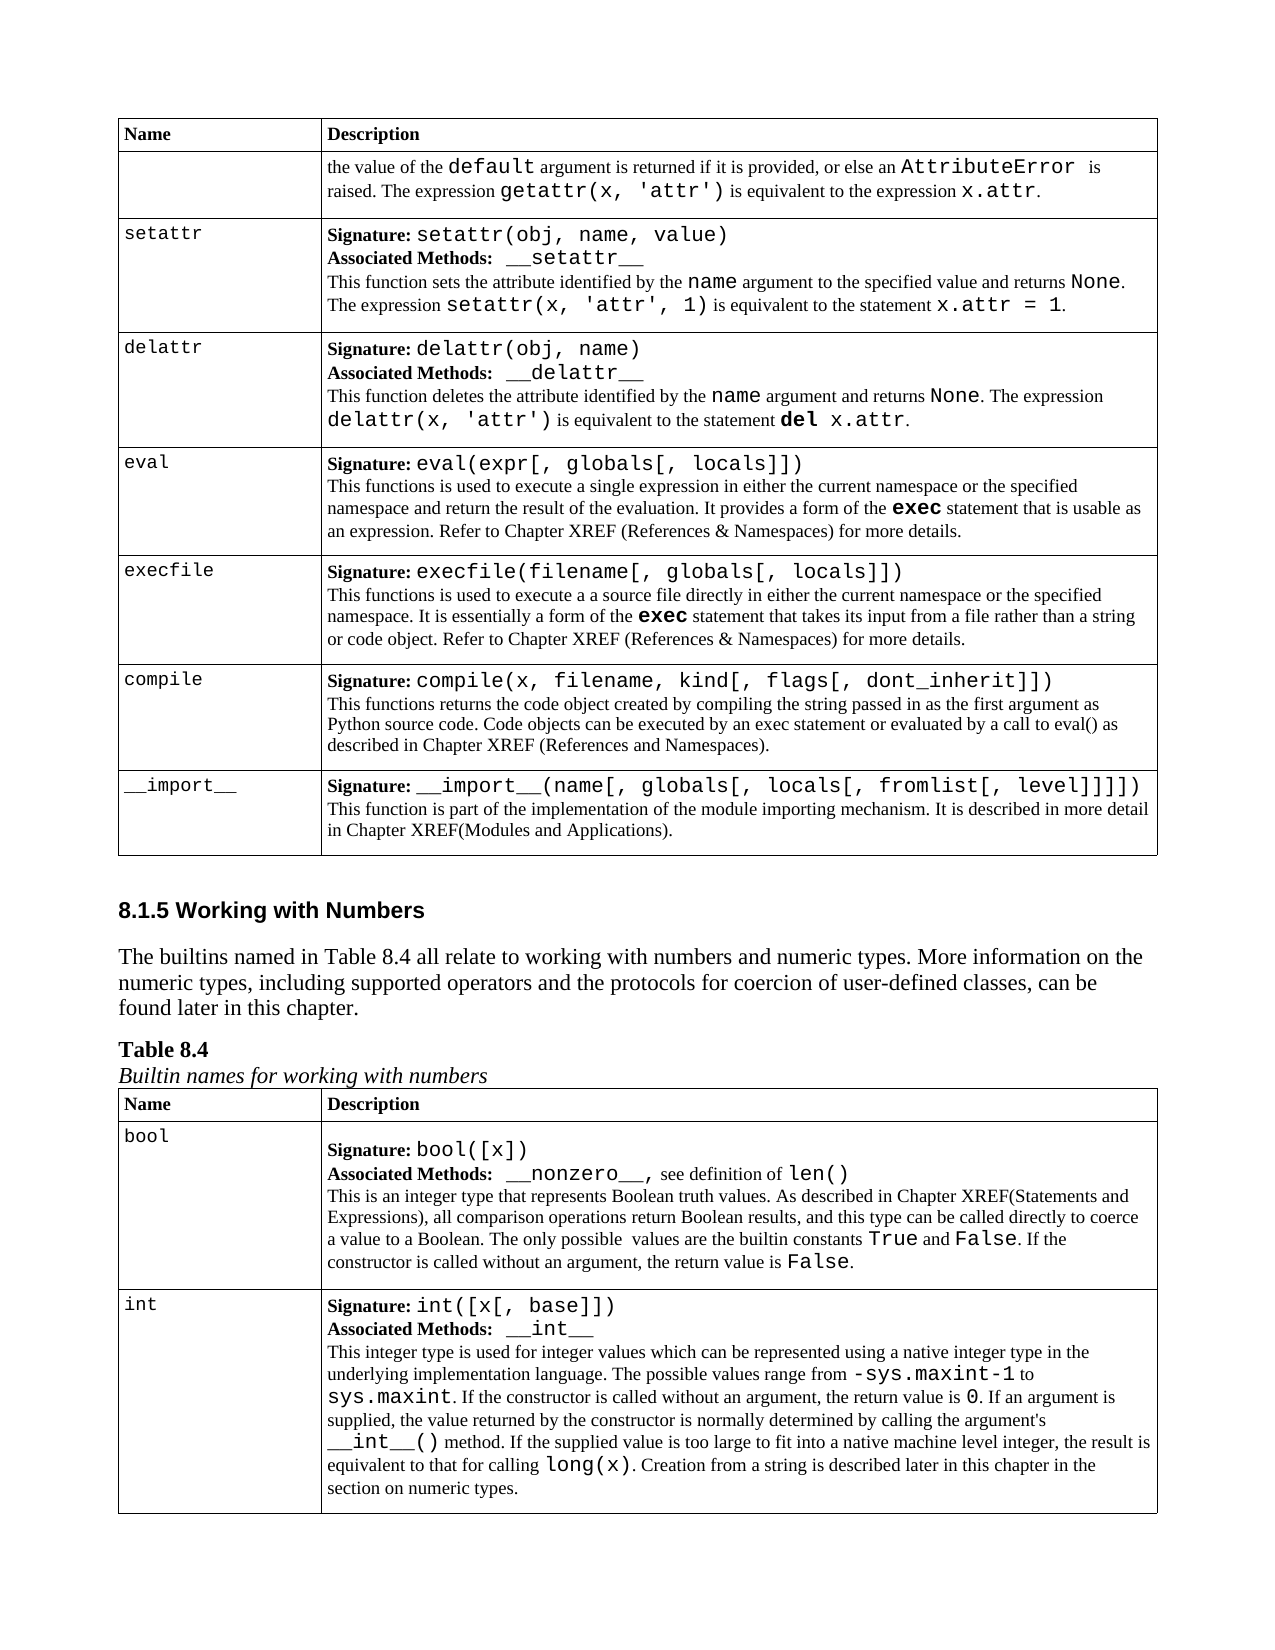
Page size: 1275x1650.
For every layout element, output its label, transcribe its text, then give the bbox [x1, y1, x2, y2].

table_cell __import__ [119, 771, 321, 855]
table_cell [119, 152, 321, 218]
table_cell Signature: __import__(name[, globals[, locals[, fromlist[, level]]]]) This function is part of the implementation of the module importing mechanism. It is described in more detail in Chapter XREF(Modules and Applications). [322, 771, 1157, 855]
table_header Name [119, 119, 321, 151]
text The builtins named in Table 8.4 all relate to working with numbers and numeric types. More information on the numeric types, including supported operators and the protocols for coercion of user-defined classes, can be found later in this chapter. [118, 944, 1157, 1021]
table_cell Signature: setattr(obj, name, value) Associated Methods: __setattr__ This function sets the attribute identified by the name argument to the specified value and returns None. The expression setattr(x, 'attr', 1) is equivalent to the statement x.attr = 1. [322, 219, 1157, 332]
table_cell execfile [119, 556, 321, 664]
table_cell setattr [119, 219, 321, 332]
subtitle 8.1.5 Working with Numbers [118, 892, 1157, 923]
table_cell Signature: execfile(filename[, globals[, locals]]) This functions is used to execute a a source file directly in either the current namespace or the specified namespace. It is essentially a form of the exec statement that takes its input from a file rather than a string or code object. Refer to Chapter XREF (References & Namespaces) for more details. [322, 556, 1157, 664]
table_header Description [322, 1089, 1157, 1121]
table_cell Signature: eval(expr[, globals[, locals]]) This functions is used to execute a single expression in either the current namespace or the specified namespace and return the result of the evaluation. It provides a form of the exec statement that is usable as an expression. Refer to Chapter XREF (References & Namespaces) for more details. [322, 448, 1157, 555]
table_cell Signature: int([x[, base]]) Associated Methods: __int__ This integer type is used for integer values which can be represented using a native integer type in the underlying implementation language. The possible values range from -sys.maxint-1 to sys.maxint. If the constructor is called without an argument, the return value is 0. If an argument is supplied, the value returned by the constructor is normally determined by calling the argument's __int__() method. If the supplied value is too large to fit into a native machine level integer, the result is equivalent to that for calling long(x). Creation from a string is described later in this chapter in the section on numeric types. [322, 1290, 1157, 1513]
table_cell Signature: bool([x]) Associated Methods: __nonzero__, see definition of len() This is an integer type that represents Boolean truth values. As described in Chapter XREF(Statements and Expressions), all comparison operations return Boolean results, and this type can be called directly to coerce a value to a Boolean. The only possible values are the builtin constants True and False. If the constructor is called without an argument, the return value is False. [322, 1122, 1157, 1289]
table_cell int [119, 1290, 321, 1513]
table_cell compile [119, 665, 321, 770]
table_header Name [119, 1089, 321, 1121]
table_cell Signature: compile(x, filename, kind[, flags[, dont_inherit]]) This functions returns the code object created by compiling the string passed in as the first argument as Python source code. Code objects can be executed by an exec statement or evaluated by a call to eval() as described in Chapter XREF (References and Namespaces). [322, 665, 1157, 770]
table_cell bool [119, 1122, 321, 1289]
text Table 8.4 [118, 1037, 1157, 1063]
table_cell delattr [119, 333, 321, 447]
table_cell Signature: delattr(obj, name) Associated Methods: __delattr__ This function deletes the attribute identified by the name argument and returns None. The expression delattr(x, 'attr') is equivalent to the statement del x.attr. [322, 333, 1157, 447]
table_cell the value of the default argument is returned if it is provided, or else an AttributeError is raised. The expression getattr(x, 'attr') is equivalent to the expression x.attr. [322, 152, 1157, 218]
table_cell eval [119, 448, 321, 555]
text Builtin names for working with numbers [118, 1063, 1157, 1088]
table_header Description [322, 119, 1157, 151]
